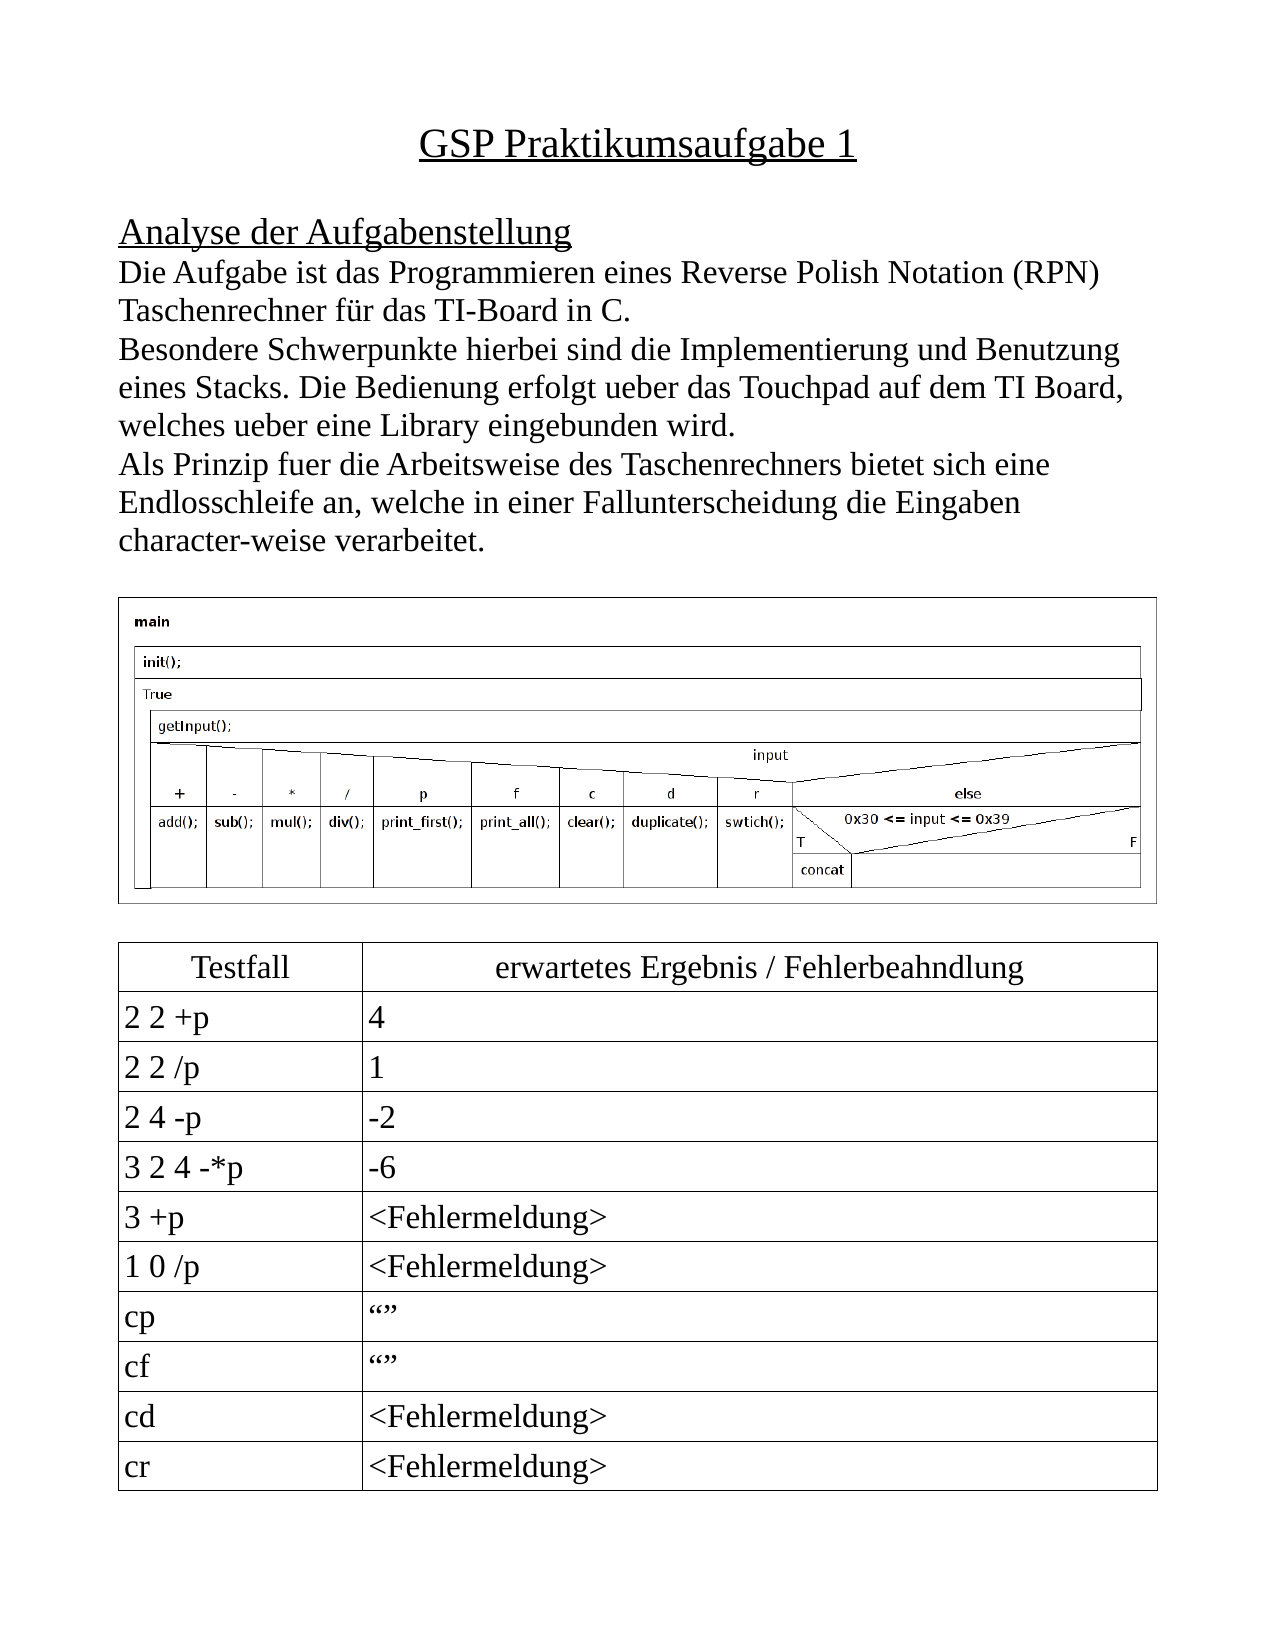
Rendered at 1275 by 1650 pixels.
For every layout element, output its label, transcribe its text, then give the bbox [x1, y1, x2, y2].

table_cell 1 [363, 1042, 1157, 1091]
table_cell 2 2 +p [119, 992, 362, 1041]
table_cell cp [119, 1292, 362, 1341]
table_cell 3 2 4 -*p [119, 1142, 362, 1191]
table_cell 4 [363, 992, 1157, 1041]
table_cell <Fehlermeldung> [363, 1442, 1157, 1490]
text Analyse der Aufgabenstellung [118, 209, 1157, 252]
table_cell 1 0 /p [119, 1242, 362, 1291]
text Taschenrechner für das TI-Board in C. [118, 291, 1157, 329]
text Als Prinzip fuer die Arbeitsweise des Taschenrechners bietet sich eine Endlosschleife an, welche in einer Fallunterscheidung die Eingaben character-weise verarbeitet. [118, 444, 1157, 559]
table_cell “” [363, 1292, 1157, 1341]
table_cell -6 [363, 1142, 1157, 1191]
table_cell cf [119, 1342, 362, 1391]
text Die Aufgabe ist das Programmieren eines Reverse Polish Notation (RPN) [118, 252, 1157, 291]
table_cell 2 4 -p [119, 1092, 362, 1141]
table_cell <Fehlermeldung> [363, 1392, 1157, 1441]
table_cell 2 2 /p [119, 1042, 362, 1091]
table_header erwartetes Ergebnis / Fehlerbeahndlung [363, 943, 1157, 991]
text GSP Praktikumsaufgabe 1 [118, 118, 1157, 166]
table_header Testfall [119, 943, 362, 991]
table_cell cr [119, 1442, 362, 1490]
picture [118, 597, 1157, 904]
table_cell 3 +p [119, 1192, 362, 1241]
text Besondere Schwerpunkte hierbei sind die Implementierung und Benutzung eines Stacks. Die Bedienung erfolgt ueber das Touchpad auf dem TI Board, welches ueber eine Library eingebunden wird. [118, 329, 1157, 444]
table_cell “” [363, 1342, 1157, 1391]
table_cell -2 [363, 1092, 1157, 1141]
table_cell <Fehlermeldung> [363, 1242, 1157, 1291]
table_cell <Fehlermeldung> [363, 1192, 1157, 1241]
table_cell cd [119, 1392, 362, 1441]
